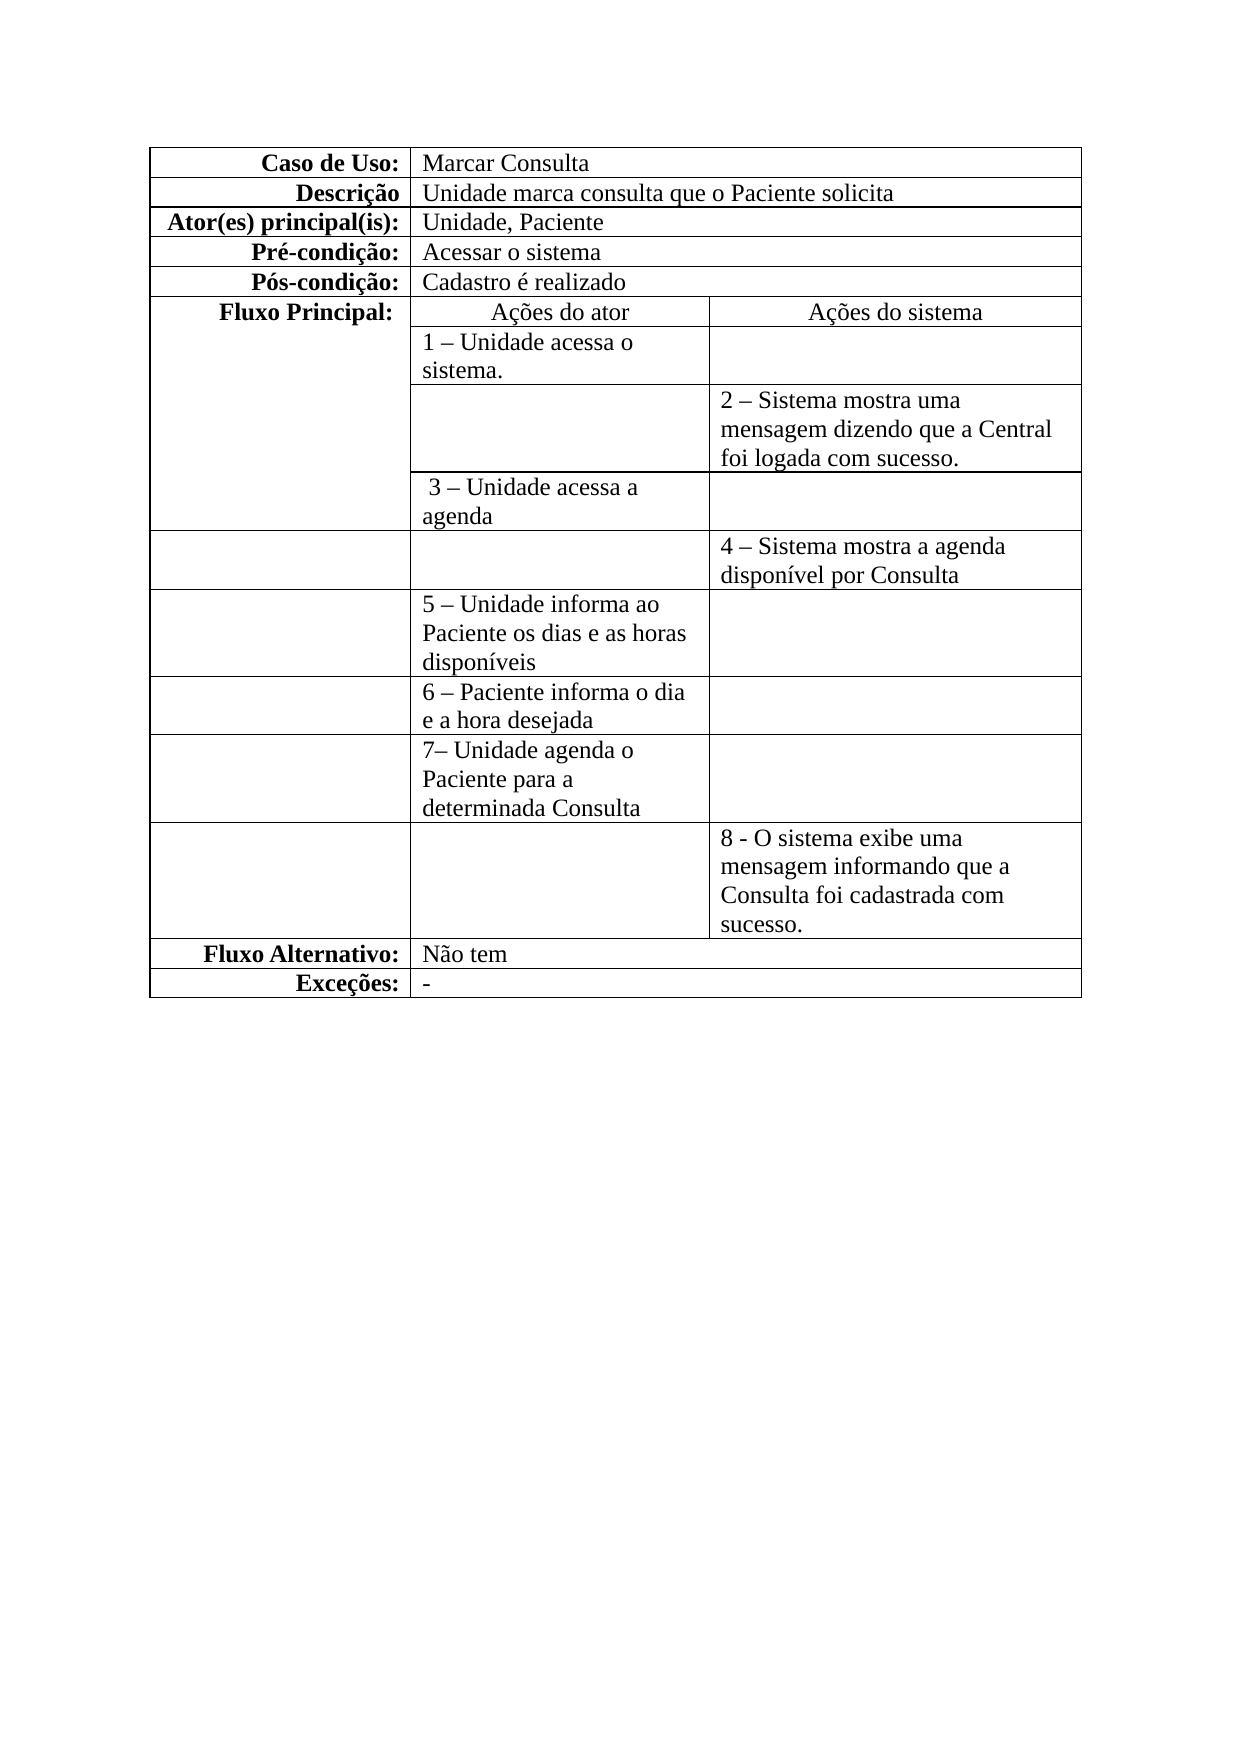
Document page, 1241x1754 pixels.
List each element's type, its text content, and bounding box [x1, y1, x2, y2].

table_cell Ator(es) principal(is): [151, 208, 410, 236]
table_cell 6 – Paciente informa o dia e a hora desejada [411, 677, 709, 734]
table_cell [151, 590, 410, 676]
table_cell [151, 823, 410, 938]
table_cell Pós-condição: [151, 267, 410, 296]
table_cell [710, 327, 1081, 384]
table_cell - [411, 969, 1081, 997]
table_cell 1 – Unidade acessa o sistema. [411, 327, 709, 384]
table_cell [151, 531, 410, 588]
table_cell [411, 385, 709, 471]
table_cell 3 – Unidade acessa a agenda [411, 473, 709, 530]
table_cell 2 – Sistema mostra uma mensagem dizendo que a Central foi logada com sucesso. [710, 385, 1081, 471]
table_cell Fluxo Alternativo: [151, 939, 410, 967]
table_cell Não tem [411, 939, 1081, 967]
table_cell 7– Unidade agenda o Paciente para a determinada Consulta [411, 735, 709, 822]
table_cell Ações do ator [411, 297, 709, 326]
table_cell Ações do sistema [710, 297, 1081, 326]
table_cell Exceções: [151, 969, 410, 997]
table_cell [151, 677, 410, 734]
table_cell Descrição [151, 178, 410, 206]
table_cell [710, 590, 1081, 676]
table_cell Fluxo Principal: [151, 297, 410, 530]
table_cell [710, 473, 1081, 530]
table_cell 8 - O sistema exibe uma mensagem informando que a Consulta foi cadastrada com sucesso. [710, 823, 1081, 938]
table_cell Pré-condição: [151, 237, 410, 266]
table_cell 4 – Sistema mostra a agenda disponível por Consulta [710, 531, 1081, 588]
table_cell Cadastro é realizado [411, 267, 1081, 296]
table_cell Unidade, Paciente [411, 208, 1081, 236]
table_cell [411, 823, 709, 938]
table_header Marcar Consulta [411, 148, 1081, 177]
table_cell [411, 531, 709, 588]
table_cell [151, 735, 410, 822]
table_cell Unidade marca consulta que o Paciente solicita [411, 178, 1081, 206]
table_cell 5 – Unidade informa ao Paciente os dias e as horas disponíveis [411, 590, 709, 676]
table_cell [710, 735, 1081, 822]
table_cell Acessar o sistema [411, 237, 1081, 266]
table_cell [710, 677, 1081, 734]
table_header Caso de Uso: [151, 148, 410, 177]
